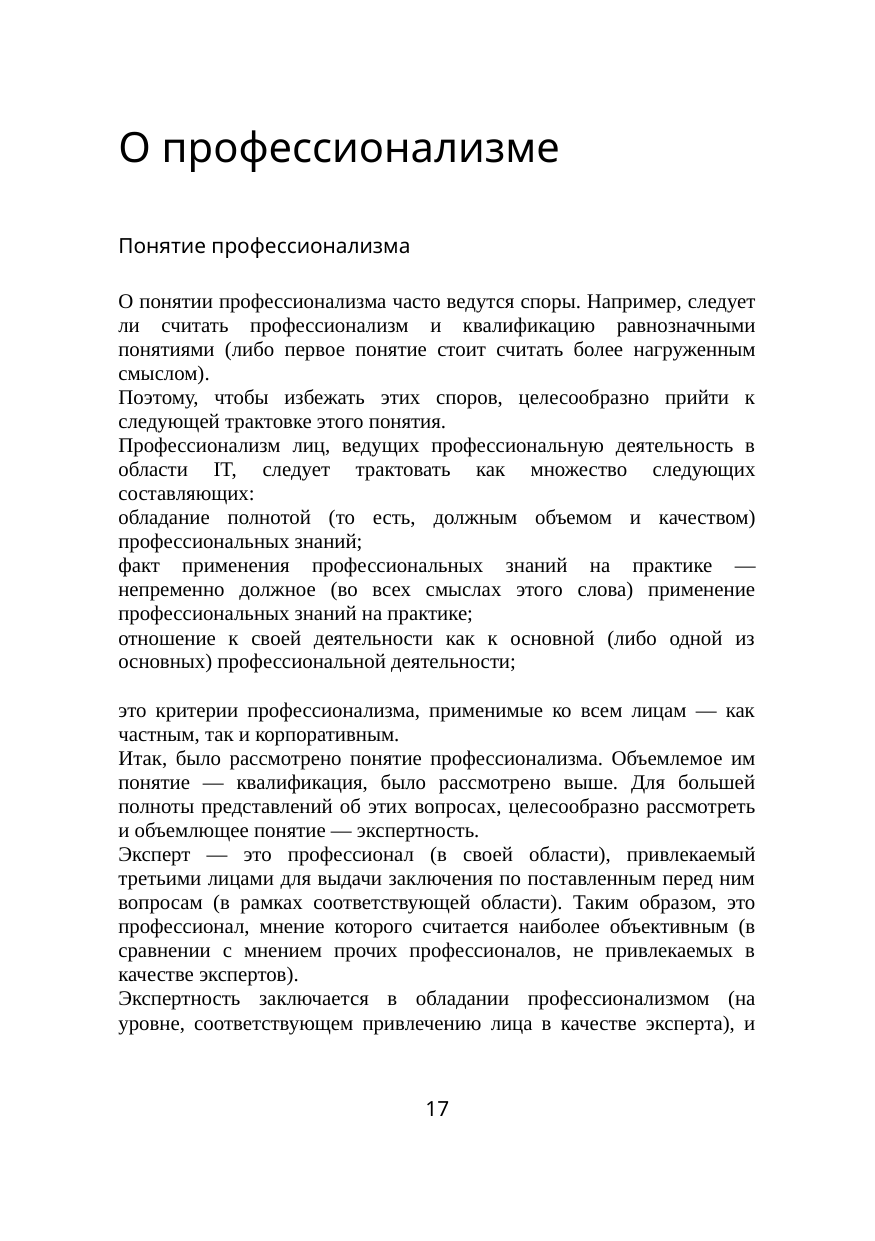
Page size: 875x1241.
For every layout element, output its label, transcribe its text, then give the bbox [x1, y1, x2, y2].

text О понятии профессионализма часто ведутся споры. Например, следует ли считать профессионализм и квалификацию равнозначными понятиями (либо первое понятие стоит считать более нагруженным смыслом). [118, 288, 756, 385]
text О профессионализме [118, 118, 756, 175]
text Экспертность заключается в обладании профессионализмом (на уровне, соответствующем привлечению лица в качестве эксперта), и [118, 986, 756, 1034]
text это критерии профессионализма, применимые ко всем лицам — как частным, так и корпоративным. [118, 698, 756, 746]
text Поэтому, чтобы избежать этих споров, целесообразно прийти к следующей трактовке этого понятия. [118, 385, 756, 433]
text отношение к своей деятельности как к основной (либо одной из основных) профессиональной деятельности; [118, 625, 756, 673]
text Эксперт — это профессионал (в своей области), привлекаемый третьими лицами для выдачи заключения по поставленным перед ним вопросам (в рамках соответствующей области). Таким образом, это профессионал, мнение которого считается наиболее объективным (в сравнении с мнением прочих профессионалов, не привлекаемых в качестве экспертов). [118, 842, 756, 986]
text Понятие профессионализма [118, 232, 756, 260]
text обладание полнотой (то есть, должным объемом и качеством) профессиональных знаний; [118, 505, 756, 553]
text Профессионализм лиц, ведущих профессиональную деятельность в области IT, следует трактовать как множество следующих составляющих: [118, 433, 756, 505]
text факт применения профессиональных знаний на практике — непременно должное (во всех смыслах этого слова) применение профессиональных знаний на практике; [118, 553, 756, 625]
text Итак, было рассмотрено понятие профессионализма. Объемлемое им понятие — квалификация, было рассмотрено выше. Для большей полноты представлений об этих вопросах, целесообразно рассмотреть и объемлющее понятие — экспертность. [118, 746, 756, 842]
